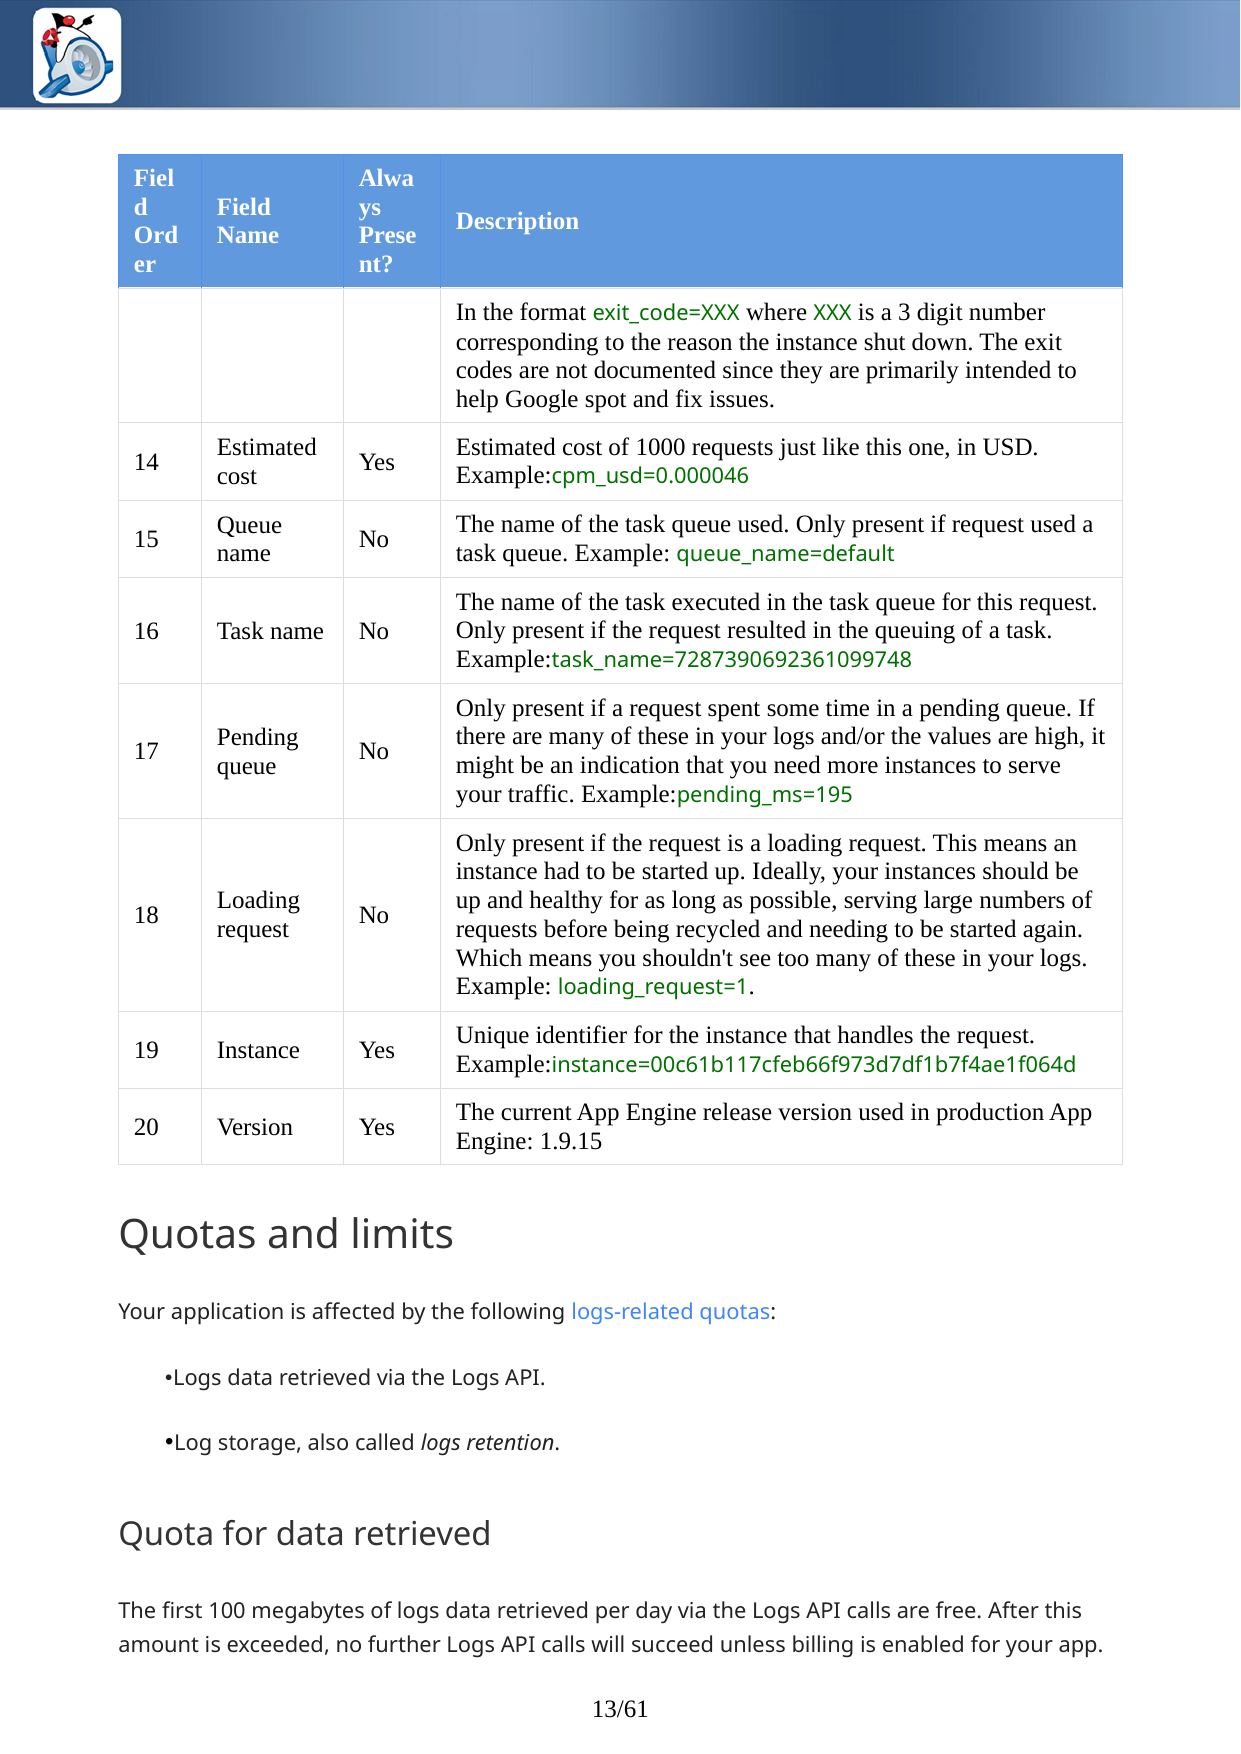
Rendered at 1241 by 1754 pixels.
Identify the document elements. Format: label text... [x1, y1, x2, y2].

table_cell Only present if the request is a loading request. This means an instance had to be started up. Ideally, your instances should be up and healthy for as long as possible, serving large numbers of requests before being recycled and needing to be started again. Which means you shouldn't see too many of these in your logs. Example: loading_request=1. [441, 819, 1122, 1011]
subtitle Quotas and limits [118, 1205, 1122, 1260]
list Log storage, also called logs retention. [118, 1423, 1106, 1457]
table_cell Yes [344, 1012, 440, 1088]
text The first 100 megabytes of logs data retrieved per day via the Logs API calls are free. After this amount is exceeded, no further Logs API calls will succeed unless billing is enabled for your app. [118, 1590, 1122, 1659]
table_header Field Order [119, 155, 201, 287]
table_cell Yes [344, 1089, 440, 1164]
table_cell 20 [119, 1089, 201, 1164]
table_cell 15 [119, 501, 201, 577]
table_cell Yes [344, 423, 440, 500]
table_header Field Name [202, 155, 343, 287]
table_cell 19 [119, 1012, 201, 1088]
table_cell No [344, 578, 440, 683]
table_cell [344, 289, 440, 422]
table_cell No [344, 501, 440, 577]
list Logs data retrieved via the Logs API. [118, 1357, 1106, 1392]
table_header Description [441, 155, 1122, 287]
table_cell Task name [202, 578, 343, 683]
picture [0, 0, 1241, 110]
table_cell 16 [119, 578, 201, 683]
table_cell In the format exit_code=XXX where XXX is a 3 digit number corresponding to the reason the instance shut down. The exit codes are not documented since they are primarily intended to help Google spot and fix issues. [441, 289, 1122, 422]
table_cell Estimated cost of 1000 requests just like this one, in USD. Example:cpm_usd=0.000046 [441, 423, 1122, 500]
table_cell [119, 289, 201, 422]
table_cell No [344, 684, 440, 818]
table_cell Estimated cost [202, 423, 343, 500]
table_cell [202, 289, 343, 422]
table_cell The current App Engine release version used in production App Engine: 1.9.15 [441, 1089, 1122, 1164]
table_cell Pending queue [202, 684, 343, 818]
table_cell 17 [119, 684, 201, 818]
table_cell Instance [202, 1012, 343, 1088]
table_cell Loading request [202, 819, 343, 1011]
subtitle Quota for data retrieved [118, 1510, 1122, 1555]
table_cell The name of the task executed in the task queue for this request. Only present if the request resulted in the queuing of a task. Example:task_name=7287390692361099748 [441, 578, 1122, 683]
table_header Always Present? [344, 155, 440, 287]
table_cell The name of the task queue used. Only present if request used a task queue. Example: queue_name=default [441, 501, 1122, 577]
table_cell 14 [119, 423, 201, 500]
table_cell 18 [119, 819, 201, 1011]
table_cell Version [202, 1089, 343, 1164]
text Your application is affected by the following logs-related quotas: [118, 1292, 1122, 1326]
table_cell No [344, 819, 440, 1011]
table_cell Only present if a request spent some time in a pending queue. If there are many of these in your logs and/or the values are high, it might be an indication that you need more instances to serve your traffic. Example:pending_ms=195 [441, 684, 1122, 818]
table_cell Queue name [202, 501, 343, 577]
table_cell Unique identifier for the instance that handles the request. Example:instance=00c61b117cfeb66f973d7df1b7f4ae1f064d [441, 1012, 1122, 1088]
